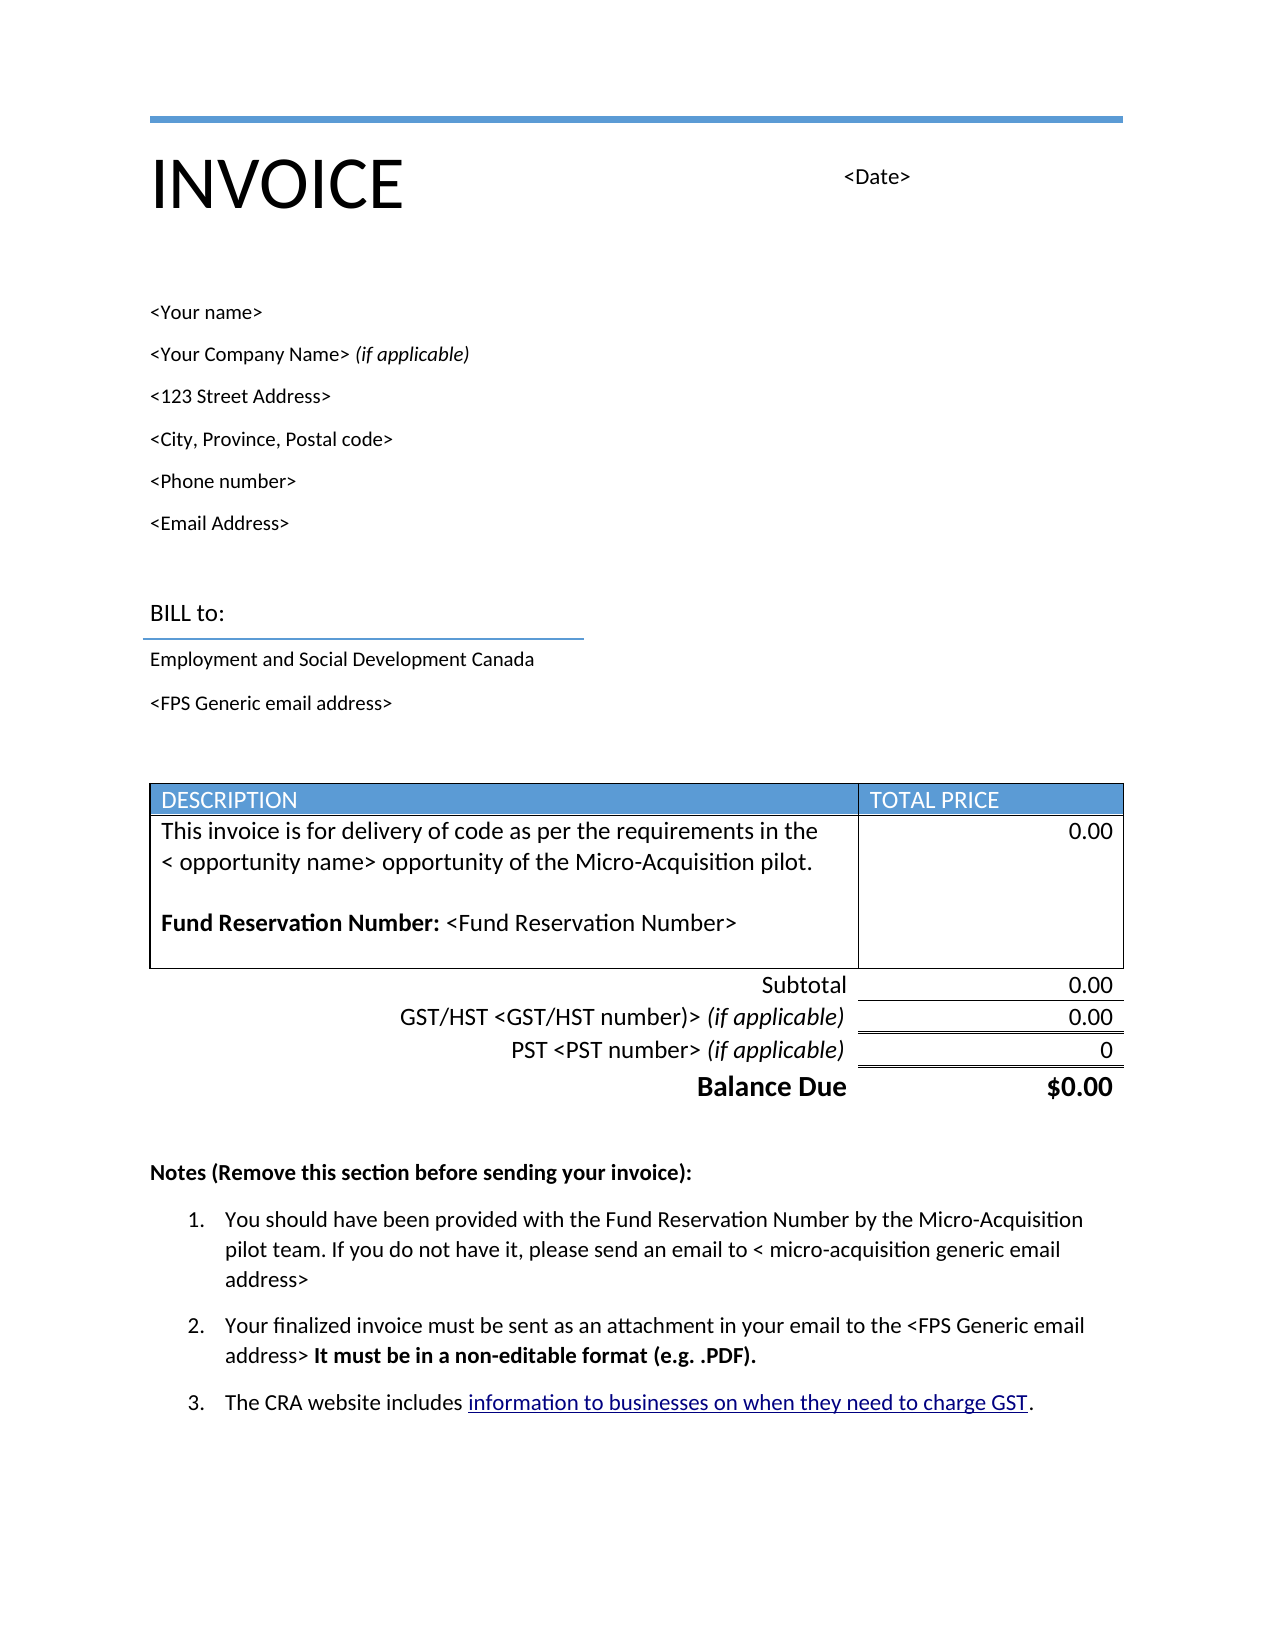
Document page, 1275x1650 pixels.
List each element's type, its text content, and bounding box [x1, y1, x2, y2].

table_cell $0.00 [858, 1068, 1124, 1104]
text Employment and Social Development Canada [150, 646, 1125, 671]
text <Your name> [150, 299, 1125, 325]
list The CRA website includes information to businesses on when they need to charge GST. [187, 1388, 1125, 1416]
text <123 Street Address> [150, 384, 1125, 409]
text BILL to: [150, 597, 1125, 627]
table_cell PST <PST number> (if applicable) [150, 1031, 858, 1065]
table_header DESCRIPTION [151, 784, 858, 814]
table_cell 0.00 [858, 1001, 1124, 1031]
text <Your Company Name> (if applicable) [150, 342, 1125, 367]
table_header TOTAL PRICE [859, 784, 1123, 814]
table_cell 0.00 [859, 816, 1123, 968]
text <FPS Generic email address> [150, 690, 1125, 715]
text <City, Province, Postal code> [150, 426, 1125, 451]
list You should have been provided with the Fund Reservation Number by the Micro-Acquisition pilot team. If you do not have it, please send an email to < micro-acquisition generic email address> [187, 1205, 1125, 1293]
table_cell 0 [858, 1034, 1124, 1065]
table_cell Subtotal [150, 969, 858, 1000]
text <Email Address> [150, 510, 1125, 535]
list Your finalized invoice must be sent as an attachment in your email to the <FPS Generic email address> It must be in a non-editable format (e.g. .PDF). [187, 1311, 1125, 1369]
text <Date> [844, 162, 1102, 190]
table_cell 0.00 [858, 969, 1124, 1000]
text INVOICE [150, 136, 1125, 227]
table_cell This invoice is for delivery of code as per the requirements in the < opportunity name> opportunity of the Micro-Acquisition pilot. Fund Reservation Number: <Fund Reservation Number> [151, 816, 858, 968]
text Notes (Remove this section before sending your invoice): [150, 1158, 1125, 1186]
text <Phone number> [150, 468, 1125, 493]
table_cell GST/HST <GST/HST number)> (if applicable) [150, 1000, 858, 1031]
table_cell Balance Due [150, 1065, 858, 1104]
